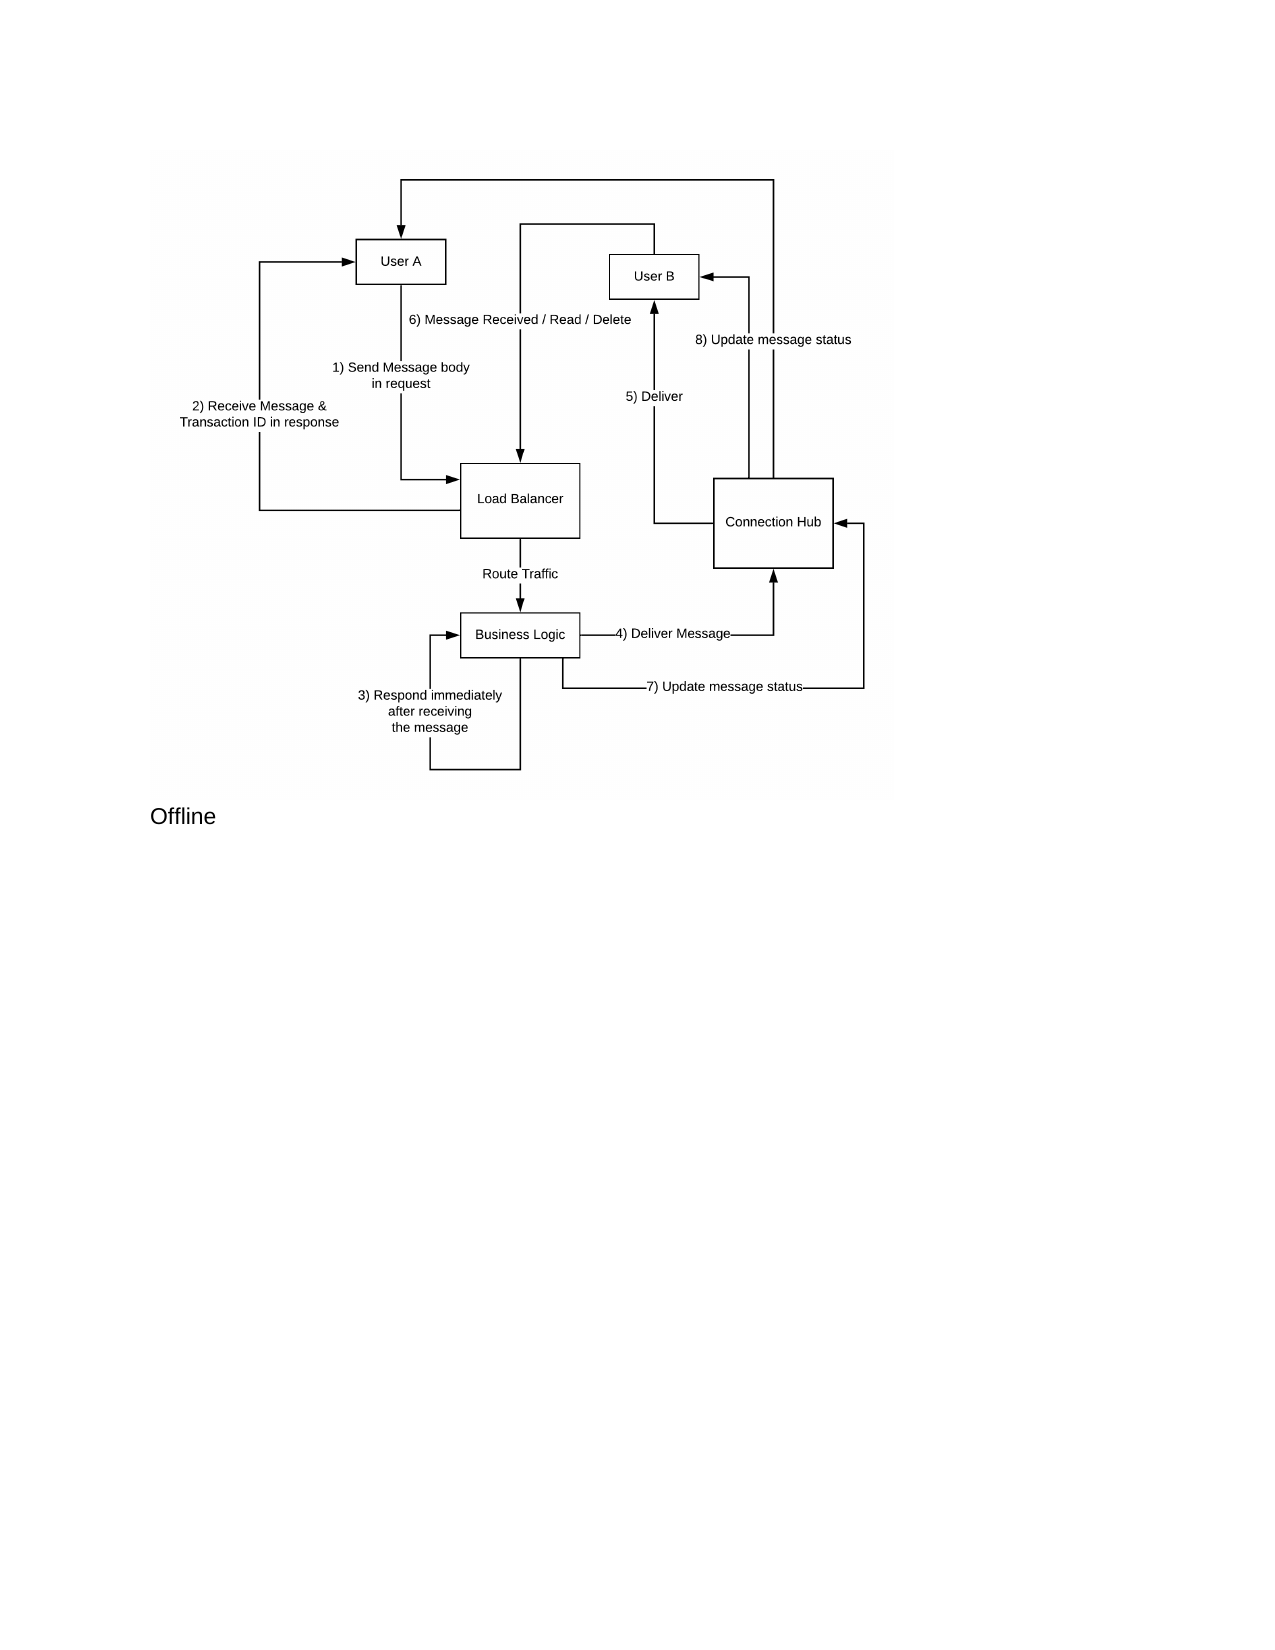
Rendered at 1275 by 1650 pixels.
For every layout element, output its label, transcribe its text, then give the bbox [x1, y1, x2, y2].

text Offline [150, 803, 1125, 829]
picture [150, 150, 894, 800]
